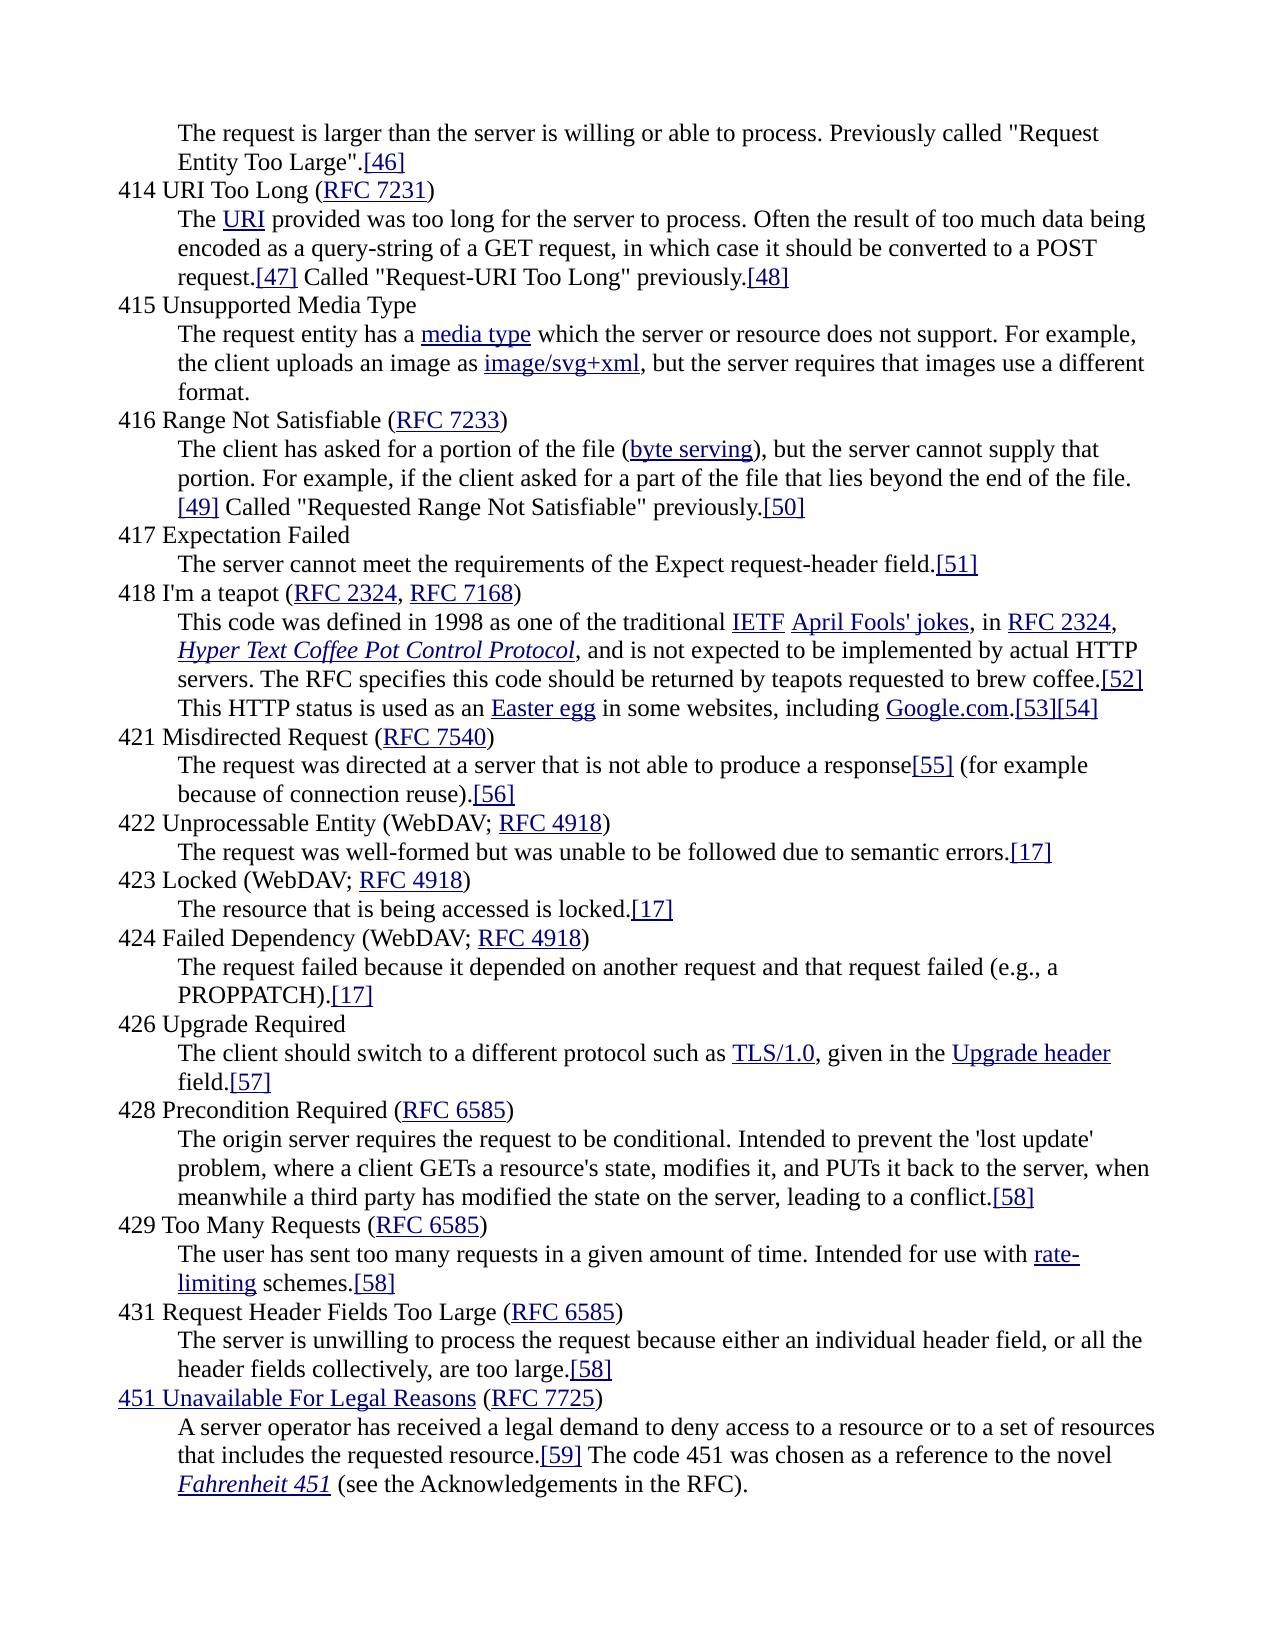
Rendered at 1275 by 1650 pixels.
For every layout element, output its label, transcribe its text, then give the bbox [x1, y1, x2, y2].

list The request was directed at a server that is not able to produce a response[55] (for example because of connection reuse).[56] [177, 751, 1157, 808]
subtitle 418 I'm a teapot (RFC 2324, RFC 7168) [118, 578, 1157, 607]
list The server cannot meet the requirements of the Expect request-header field.[51] [177, 549, 1157, 578]
list The request was well-formed but was unable to be followed due to semantic errors.[17] [177, 837, 1157, 866]
subtitle 424 Failed Dependency (WebDAV; RFC 4918) [118, 923, 1157, 952]
subtitle 415 Unsupported Media Type [118, 291, 1157, 319]
list The request is larger than the server is willing or able to process. Previously called "Request Entity Too Large".[46] [177, 118, 1157, 176]
list The resource that is being accessed is locked.[17] [177, 894, 1157, 923]
subtitle 429 Too Many Requests (RFC 6585) [118, 1211, 1157, 1239]
subtitle 417 Expectation Failed [118, 521, 1157, 549]
subtitle 426 Upgrade Required [118, 1009, 1157, 1038]
list The client has asked for a portion of the file (byte serving), but the server cannot supply that portion. For example, if the client asked for a part of the file that lies beyond the end of the file.[49] Called "Requested Range Not Satisfiable" previously.[50] [177, 434, 1157, 521]
list The request failed because it depended on another request and that request failed (e.g., a PROPPATCH).[17] [177, 952, 1157, 1009]
subtitle 421 Misdirected Request (RFC 7540) [118, 722, 1157, 751]
subtitle 423 Locked (WebDAV; RFC 4918) [118, 866, 1157, 894]
list The URI provided was too long for the server to process. Often the result of too much data being encoded as a query-string of a GET request, in which case it should be converted to a POST request.[47] Called "Request-URI Too Long" previously.[48] [177, 204, 1157, 291]
list The server is unwilling to process the request because either an individual header field, or all the header fields collectively, are too large.[58] [177, 1326, 1157, 1383]
list The client should switch to a different protocol such as TLS/1.0, given in the Upgrade header field.[57] [177, 1038, 1157, 1096]
subtitle 451 Unavailable For Legal Reasons (RFC 7725) [118, 1383, 1157, 1412]
list The user has sent too many requests in a given amount of time. Intended for use with rate-limiting schemes.[58] [177, 1239, 1157, 1297]
subtitle 431 Request Header Fields Too Large (RFC 6585) [118, 1297, 1157, 1326]
subtitle 422 Unprocessable Entity (WebDAV; RFC 4918) [118, 808, 1157, 837]
subtitle 416 Range Not Satisfiable (RFC 7233) [118, 406, 1157, 434]
list The request entity has a media type which the server or resource does not support. For example, the client uploads an image as image/svg+xml, but the server requires that images use a different format. [177, 319, 1157, 406]
subtitle 428 Precondition Required (RFC 6585) [118, 1096, 1157, 1124]
list The origin server requires the request to be conditional. Intended to prevent the 'lost update' problem, where a client GETs a resource's state, modifies it, and PUTs it back to the server, when meanwhile a third party has modified the state on the server, leading to a conflict.[58] [177, 1124, 1157, 1211]
list A server operator has received a legal demand to deny access to a resource or to a set of resources that includes the requested resource.[59] The code 451 was chosen as a reference to the novel Fahrenheit 451 (see the Acknowledgements in the RFC). [177, 1412, 1157, 1498]
subtitle 414 URI Too Long (RFC 7231) [118, 176, 1157, 204]
list This code was defined in 1998 as one of the traditional IETF April Fools' jokes, in RFC 2324, Hyper Text Coffee Pot Control Protocol, and is not expected to be implemented by actual HTTP servers. The RFC specifies this code should be returned by teapots requested to brew coffee.[52] This HTTP status is used as an Easter egg in some websites, including Google.com.[53][54] [177, 607, 1157, 722]
